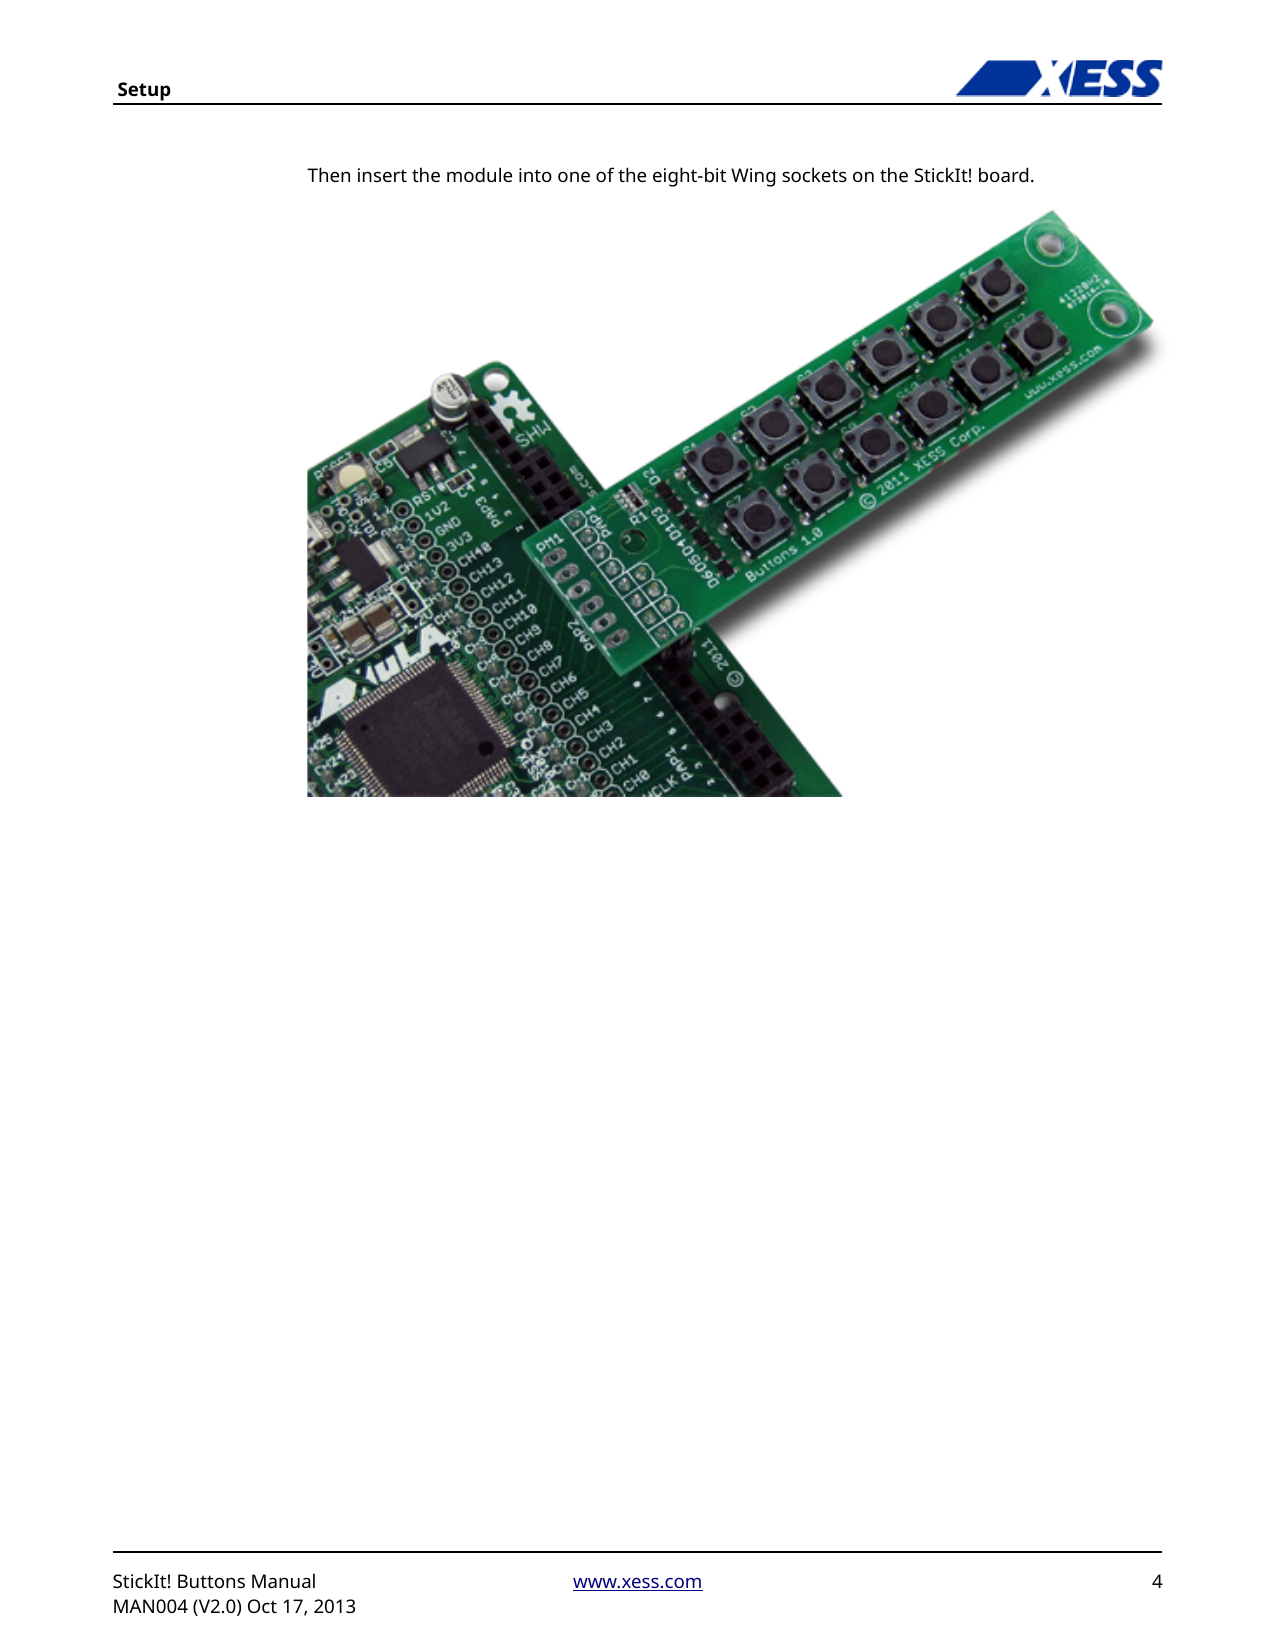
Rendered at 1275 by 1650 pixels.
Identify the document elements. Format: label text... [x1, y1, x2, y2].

text Then insert the module into one of the eight-bit Wing sockets on the StickIt! board. [307, 162, 1162, 187]
picture [955, 60, 1163, 97]
picture [307, 200, 1178, 797]
